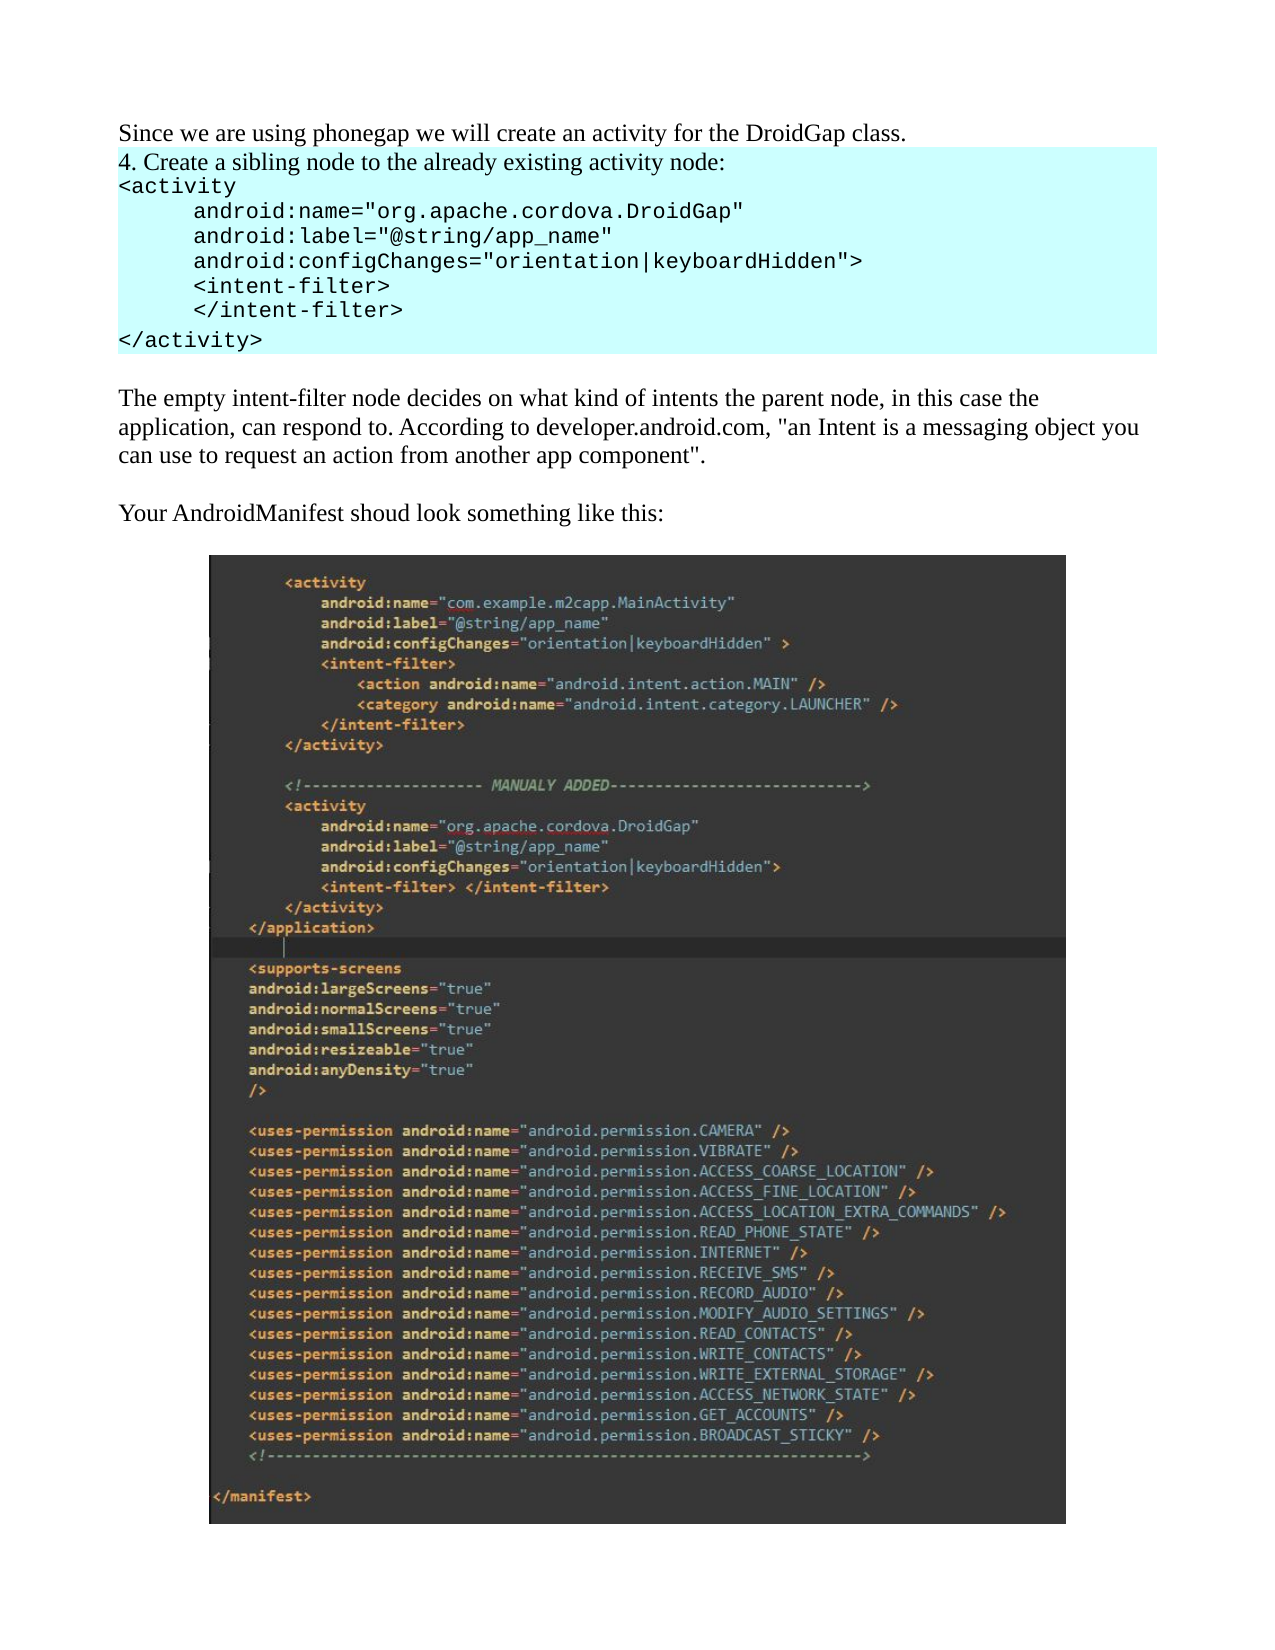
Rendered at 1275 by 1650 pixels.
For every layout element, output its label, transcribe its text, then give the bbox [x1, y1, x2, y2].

text <intent-filter> [118, 275, 1157, 299]
text android:name="org.apache.cordova.DroidGap" android:label="@string/app_name" [118, 200, 1157, 250]
text 4. Create a sibling node to the already existing activity node: [118, 147, 1157, 176]
text Since we are using phonegap we will create an activity for the DroidGap class. [118, 118, 1157, 147]
picture [209, 555, 1066, 1524]
text <activity [118, 176, 1157, 200]
text </activity> [118, 324, 1157, 354]
text Your AndroidManifest shoud look something like this: [118, 498, 1157, 527]
text </intent-filter> [118, 299, 1157, 324]
text The empty intent-filter node decides on what kind of intents the parent node, in this case the application, can respond to. According to developer.android.com, "an Intent is a messaging object you can use to request an action from another app component". [118, 383, 1157, 469]
text android:configChanges="orientation|keyboardHidden"> [118, 250, 1157, 275]
